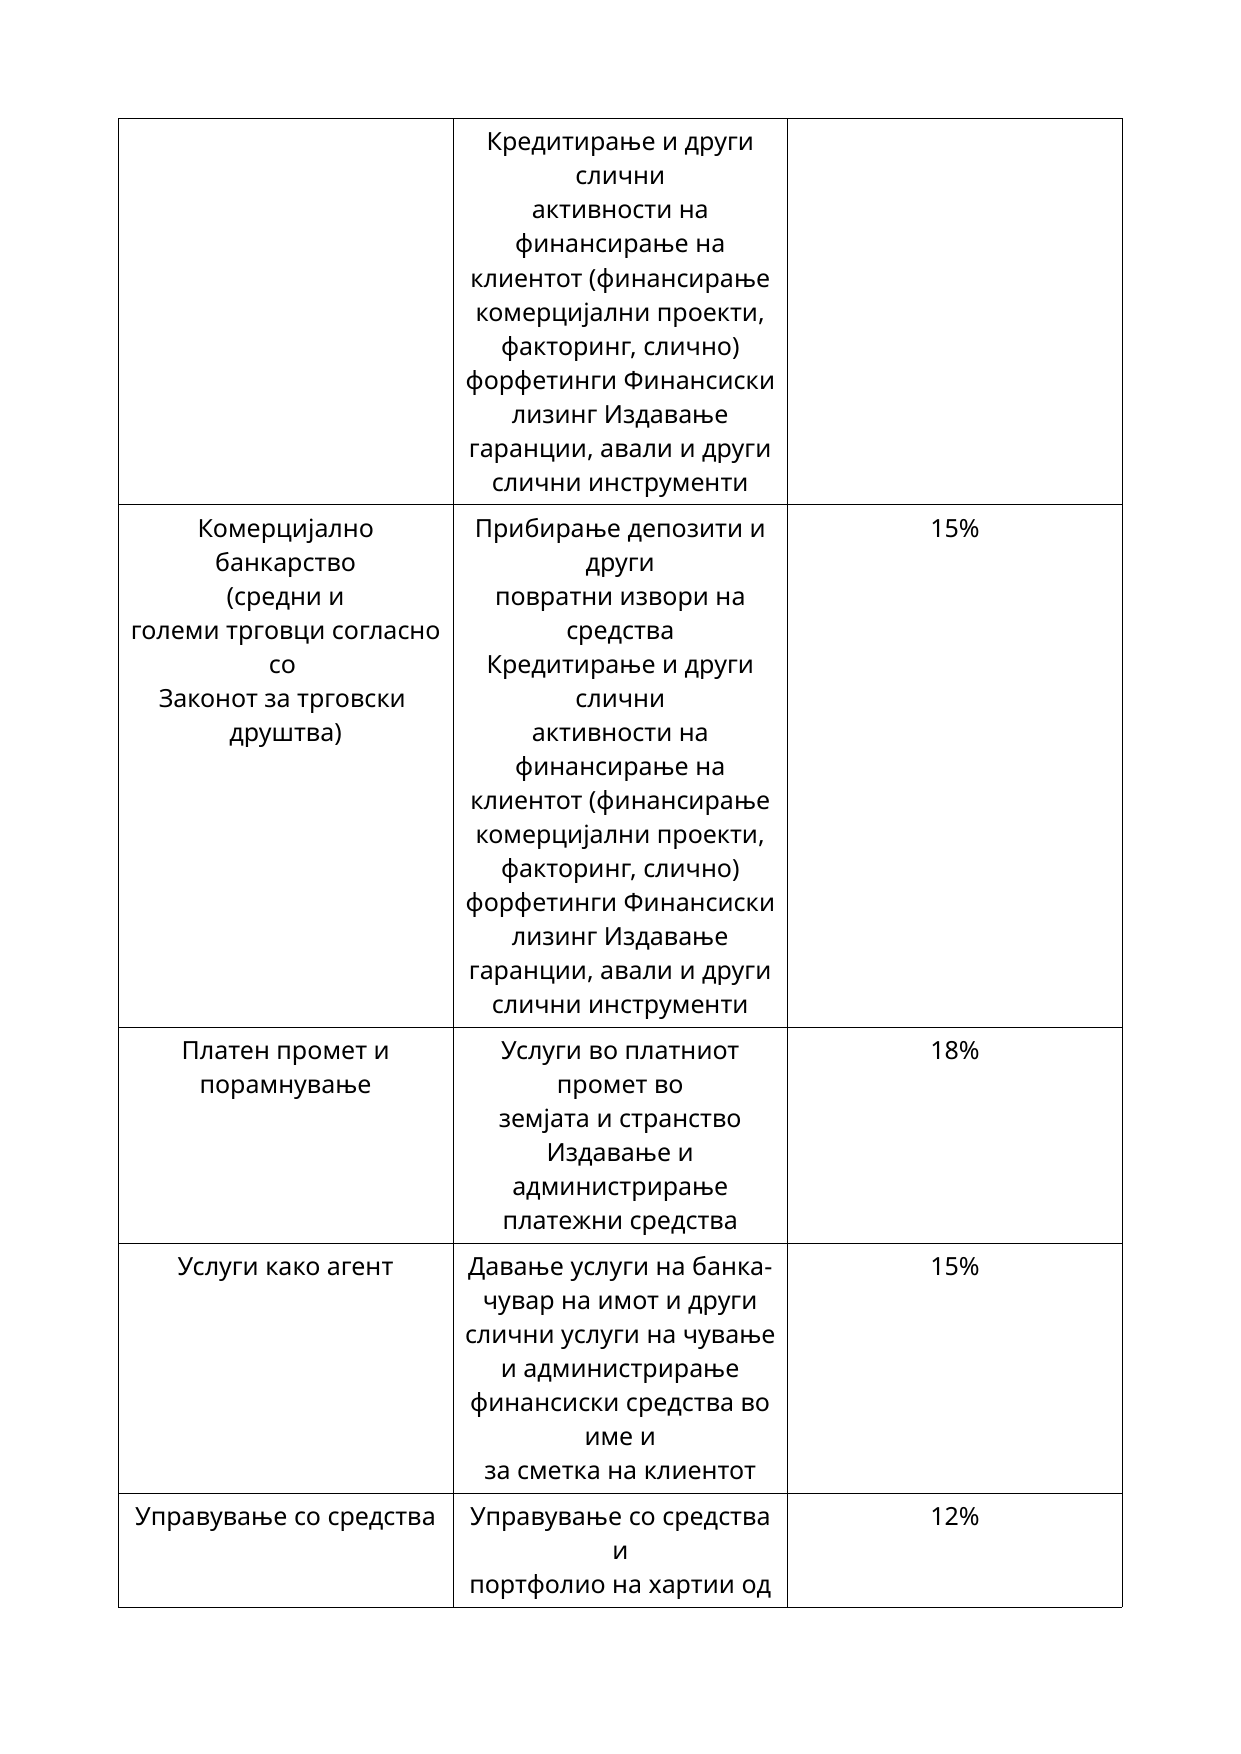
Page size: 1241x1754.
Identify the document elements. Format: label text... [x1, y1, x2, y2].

table_cell [119, 119, 453, 504]
table_cell Давање услуги на банка-чувар на имот и други слични услуги на чување и администрирање финансиски средства во име и за сметка на клиентот [454, 1244, 787, 1493]
table_cell Платен промет и порамнување [119, 1028, 453, 1243]
table_cell Услуги во платниот промет во земјата и странство Издавање и администрирање платежни средства [454, 1028, 787, 1243]
table_cell Услуги како агент [119, 1244, 453, 1493]
table_cell Прибирање депозити и други повратни извори на средства Кредитирање и други слични активности на финансирање на клиентот (финансирање комерцијални проекти, факторинг, слично) форфетинги Финансиски лизинг Издавање гаранции, авали и други слични инструменти [454, 505, 787, 1027]
table_cell 15% [788, 505, 1122, 1027]
table_cell Управување со средства [119, 1494, 453, 1607]
table_cell Комерцијално банкарство (средни и големи трговци согласно со Законот за трговски друштва) [119, 505, 453, 1027]
table_cell Кредитирање и други слични активности на финансирање на клиентот (финансирање комерцијални проекти, факторинг, слично) форфетинги Финансиски лизинг Издавање гаранции, авали и други слични инструменти [454, 119, 787, 504]
table_cell Управување со средства и портфолио на хартии од [454, 1494, 787, 1607]
table_cell 18% [788, 1028, 1122, 1243]
table_cell 15% [788, 1244, 1122, 1493]
table_cell 12% [788, 1494, 1122, 1607]
table_cell [788, 119, 1122, 504]
